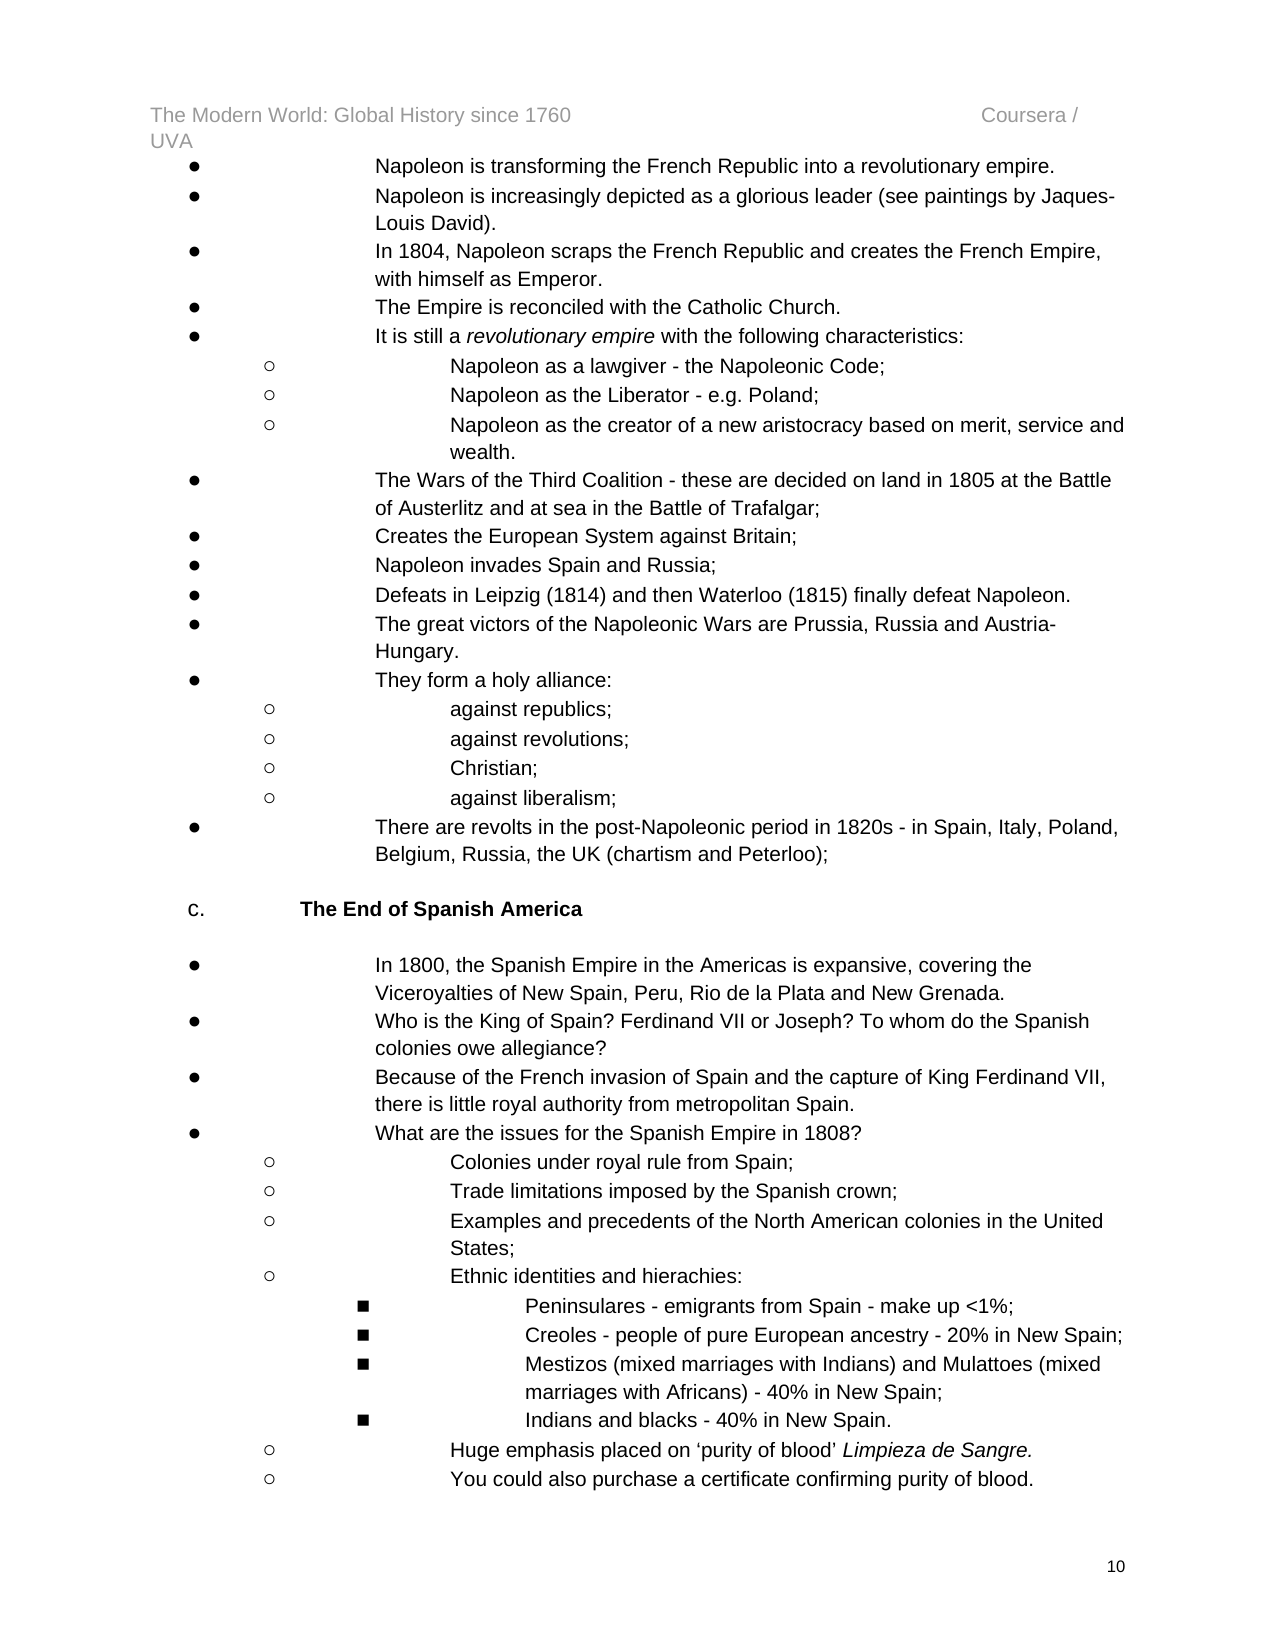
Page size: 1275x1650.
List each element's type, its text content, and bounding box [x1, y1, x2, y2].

list There are revolts in the post-Napoleonic period in 1820s - in Spain, Italy, Poland, Belgium, Russia, the UK (chartism and Peterloo); [187, 813, 1125, 866]
list against republics; [262, 696, 1125, 722]
list Defeats in Leipzig (1814) and then Waterloo (1815) finally defeat Napoleon. [187, 582, 1125, 607]
list They form a holy alliance: [187, 667, 1125, 692]
list Napoleon invades Spain and Russia; [187, 552, 1125, 578]
list In 1800, the Spanish Empire in the Americas is expansive, covering the Viceroyalties of New Spain, Peru, Rio de la Plata and New Grenada. [187, 952, 1125, 1004]
list The End of Spanish America [187, 896, 1125, 922]
list It is still a revolutionary empire with the following characteristics: [187, 323, 1125, 349]
list The Wars of the Third Coalition - these are decided on land in 1805 at the Battle of Austerlitz and at sea in the Battle of Trafalgar; [187, 467, 1125, 519]
list The great victors of the Napoleonic Wars are Prussia, Russia and Austria-Hungary. [187, 611, 1125, 663]
list What are the issues for the Spanish Empire in 1808? [187, 1119, 1125, 1145]
list Indians and blacks - 40% in New Spain. [356, 1407, 1125, 1432]
list You could also purchase a certificate confirming purity of blood. [262, 1466, 1125, 1491]
list Peninsulares - emigrants from Spain - make up <1%; [356, 1292, 1125, 1318]
list The Empire is reconciled with the Catholic Church. [187, 294, 1125, 319]
list Colonies under royal rule from Spain; [262, 1148, 1125, 1174]
list Huge emphasis placed on ‘purity of blood’ Limpieza de Sangre. [262, 1436, 1125, 1462]
list Because of the French invasion of Spain and the capture of King Ferdinand VII, there is little royal authority from metropolitan Spain. [187, 1063, 1125, 1116]
list against revolutions; [262, 725, 1125, 751]
list against liberalism; [262, 784, 1125, 810]
list Christian; [262, 755, 1125, 780]
list Napoleon is transforming the French Republic into a revolutionary empire. [187, 153, 1125, 179]
list Napoleon as the Liberator - e.g. Poland; [262, 382, 1125, 408]
list Who is the King of Spain? Ferdinand VII or Joseph? To whom do the Spanish colonies owe allegiance? [187, 1008, 1125, 1060]
list Napoleon as the creator of a new aristocracy based on merit, service and wealth. [262, 411, 1125, 464]
list Napoleon is increasingly depicted as a glorious leader (see paintings by Jaques-Louis David). [187, 182, 1125, 235]
list Mestizos (mixed marriages with Indians) and Mulattoes (mixed marriages with Africans) - 40% in New Spain; [356, 1351, 1125, 1403]
list Napoleon as a lawgiver - the Napoleonic Code; [262, 353, 1125, 378]
list Examples and precedents of the North American colonies in the United States; [262, 1207, 1125, 1259]
list Creoles - people of pure European ancestry - 20% in New Spain; [356, 1322, 1125, 1347]
list Trade limitations imposed by the Spanish crown; [262, 1178, 1125, 1203]
list Ethnic identities and hierachies: [262, 1263, 1125, 1289]
list Creates the European System against Britain; [187, 523, 1125, 548]
list In 1804, Napoleon scraps the French Republic and creates the French Empire, with himself as Emperor. [187, 238, 1125, 290]
